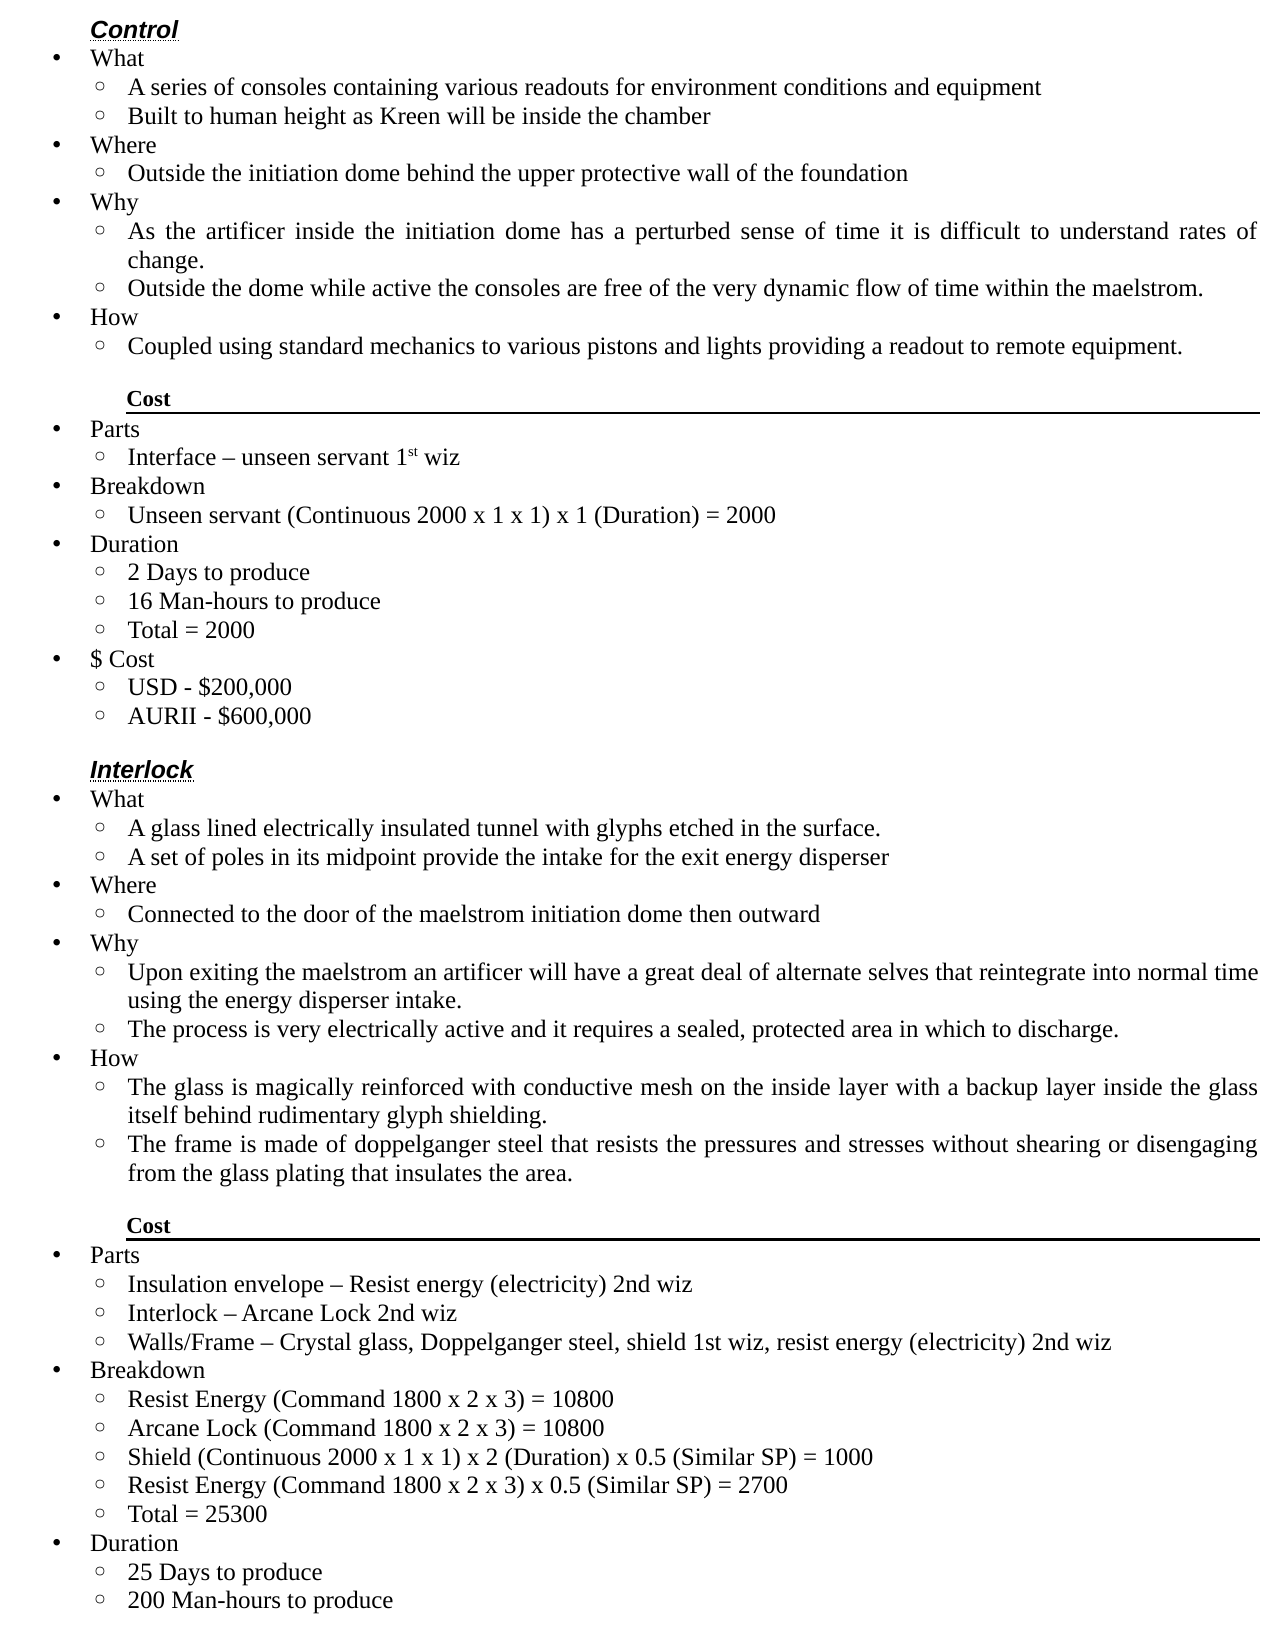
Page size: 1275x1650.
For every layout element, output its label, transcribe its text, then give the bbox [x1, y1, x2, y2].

list Where [52, 870, 1260, 899]
list A set of poles in its midpoint provide the intake for the exit energy disperser [90, 842, 1260, 870]
list What [52, 43, 1260, 72]
list Duration [52, 529, 1260, 557]
list Insulation envelope – Resist energy (electricity) 2nd wiz [90, 1269, 1260, 1298]
list Shield (Continuous 2000 x 1 x 1) x 2 (Duration) x 0.5 (Similar SP) = 1000 [90, 1442, 1260, 1471]
subtitle Cost [126, 1212, 1260, 1238]
list AURII - $600,000 [90, 701, 1260, 730]
list Outside the dome while active the consoles are free of the very dynamic flow of time within the maelstrom. [90, 273, 1260, 302]
list How [52, 302, 1260, 331]
list Why [52, 187, 1260, 216]
list Walls/Frame – Crystal glass, Doppelganger steel, shield 1st wiz, resist energy (electricity) 2nd wiz [90, 1327, 1260, 1356]
list How [52, 1043, 1260, 1072]
subtitle Interlock [90, 756, 1260, 784]
list Outside the initiation dome behind the upper protective wall of the foundation [90, 158, 1260, 187]
list Interlock – Arcane Lock 2nd wiz [90, 1298, 1260, 1327]
list The frame is made of doppelganger steel that resists the pressures and stresses without shearing or disengaging from the glass plating that insulates the area. [90, 1129, 1260, 1187]
list $ Cost [52, 644, 1260, 672]
list Parts [52, 1241, 1260, 1269]
list The process is very electrically active and it requires a sealed, protected area in which to discharge. [90, 1014, 1260, 1043]
list USD - $200,000 [90, 672, 1260, 701]
list Upon exiting the maelstrom an artificer will have a great deal of alternate selves that reintegrate into normal time using the energy disperser intake. [90, 957, 1260, 1014]
list Duration [52, 1528, 1260, 1557]
list As the artificer inside the initiation dome has a perturbed sense of time it is difficult to understand rates of change. [90, 216, 1260, 273]
list Resist Energy (Command 1800 x 2 x 3) x 0.5 (Similar SP) = 2700 [90, 1471, 1260, 1499]
list The glass is magically reinforced with conductive mesh on the inside layer with a backup layer inside the glass itself behind rudimentary glyph shielding. [90, 1072, 1260, 1129]
list Connected to the door of the maelstrom initiation dome then outward [90, 899, 1260, 928]
list Unseen servant (Continuous 2000 x 1 x 1) x 1 (Duration) = 2000 [90, 500, 1260, 529]
list What [52, 784, 1260, 813]
list Why [52, 928, 1260, 957]
subtitle Cost [126, 385, 1260, 412]
list Total = 2000 [90, 615, 1260, 644]
list Breakdown [52, 471, 1260, 500]
list 25 Days to produce [90, 1557, 1260, 1586]
list Arcane Lock (Command 1800 x 2 x 3) = 10800 [90, 1413, 1260, 1442]
list A glass lined electrically insulated tunnel with glyphs etched in the surface. [90, 813, 1260, 842]
list Where [52, 130, 1260, 158]
list 16 Man-hours to produce [90, 586, 1260, 615]
list Total = 25300 [90, 1499, 1260, 1528]
subtitle Control [90, 15, 1260, 43]
list Coupled using standard mechanics to various pistons and lights providing a readout to remote equipment. [90, 331, 1260, 360]
list 2 Days to produce [90, 557, 1260, 586]
list Breakdown [52, 1356, 1260, 1384]
list Resist Energy (Command 1800 x 2 x 3) = 10800 [90, 1384, 1260, 1413]
list Interface – unseen servant 1st wiz [90, 442, 1260, 471]
list Parts [52, 414, 1260, 442]
list A series of consoles containing various readouts for environment conditions and equipment [90, 72, 1260, 101]
list 200 Man-hours to produce [90, 1586, 1260, 1614]
list Built to human height as Kreen will be inside the chamber [90, 101, 1260, 130]
